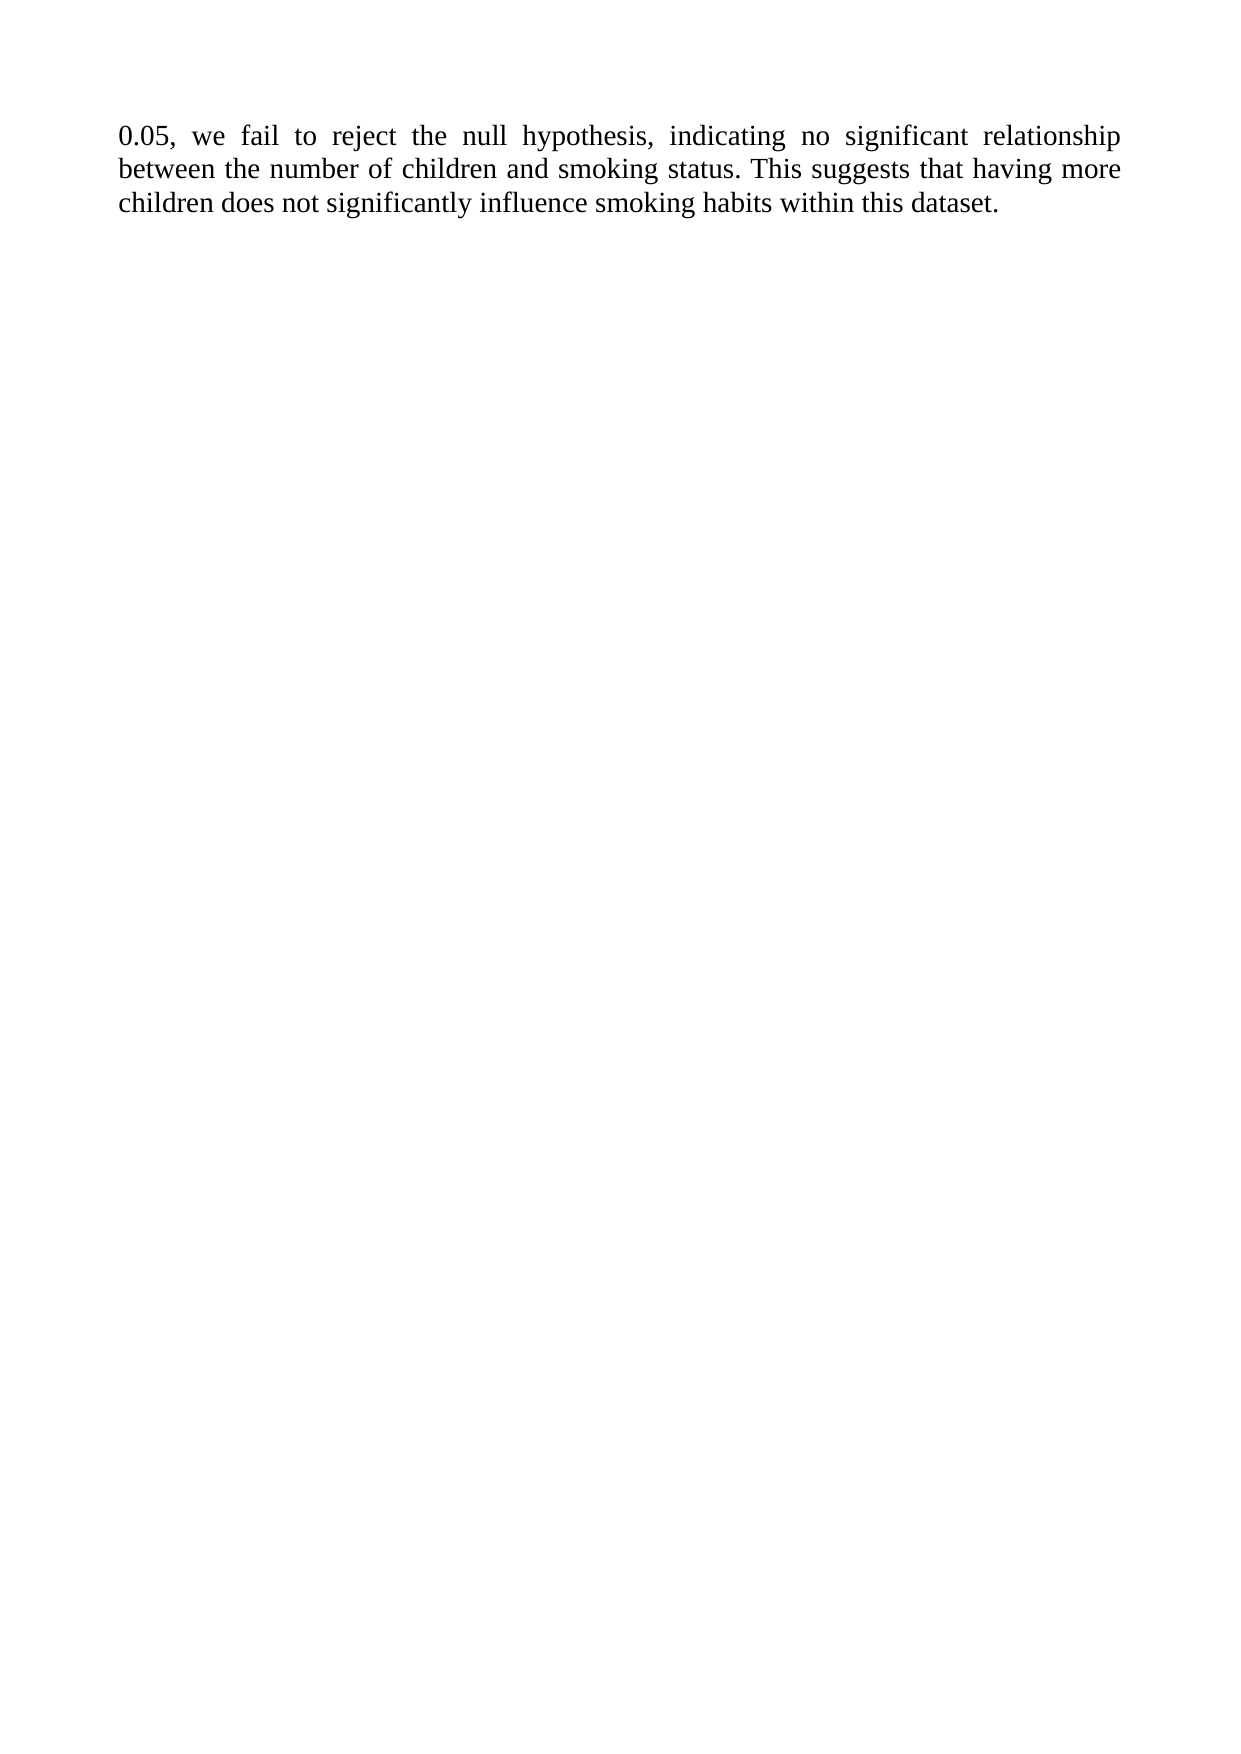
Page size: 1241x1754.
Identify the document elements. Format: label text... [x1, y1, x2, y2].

list The Chi-square test yielded a statistic of approximately 6.89 with 5 degrees of freedom and a p-value of 0.229. With a p-value above the typical significance level of 0.05, we fail to reject the null hypothesis, indicating no significant relationship between the number of children and smoking status. This suggests that having more children does not significantly influence smoking habits within this dataset. [118, 118, 1122, 219]
